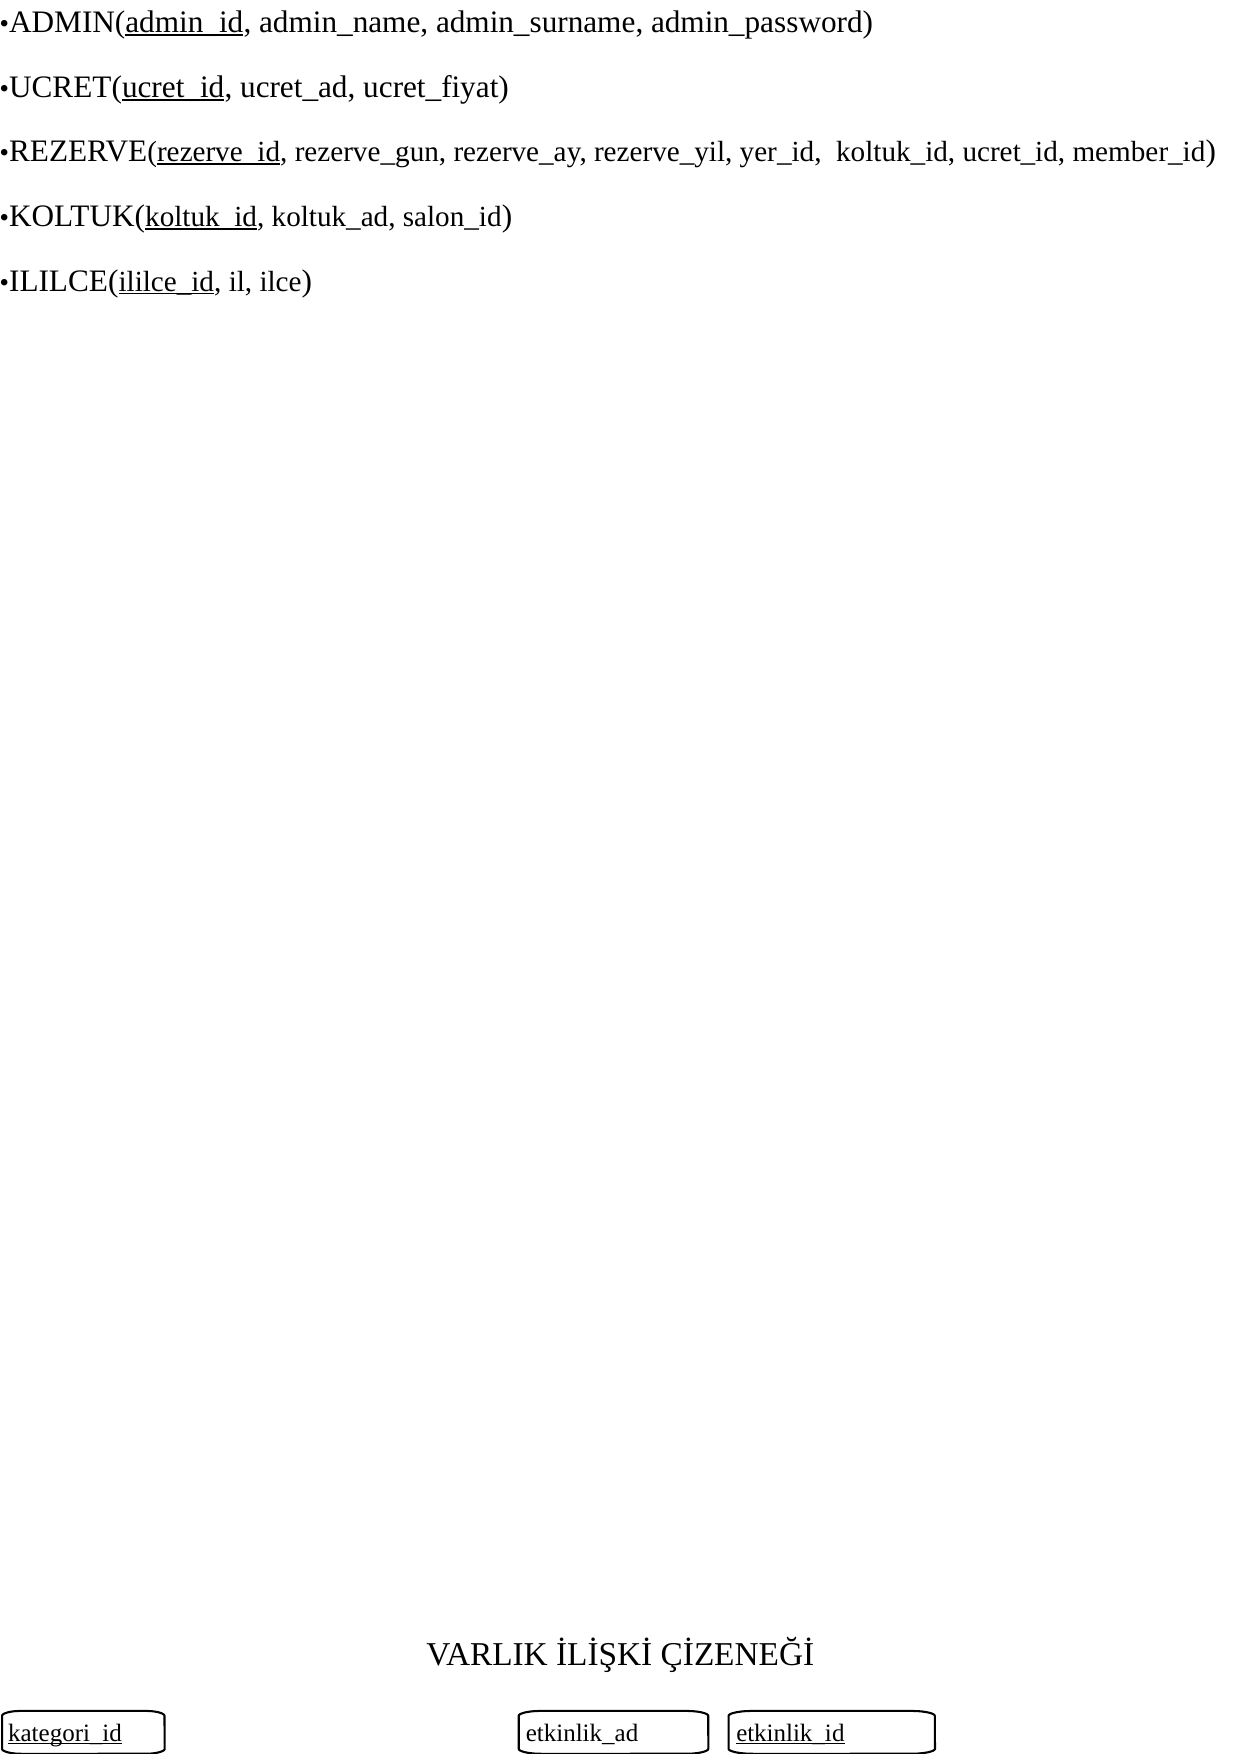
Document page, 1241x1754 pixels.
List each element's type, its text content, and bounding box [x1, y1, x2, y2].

list ADMIN(admin_id, admin_name, admin_surname, admin_password) [0, 3, 1240, 39]
list REZERVE(rezerve_id, rezerve_gun, rezerve_ay, rezerve_yil, yer_id, koltuk_id, ucret_id, member_id) [0, 132, 1240, 197]
list ILILCE(ililce_id, il, ilce) [0, 262, 1240, 298]
list KOLTUK(koltuk_id, koltuk_ad, salon_id) [0, 197, 1240, 262]
list UCRET(ucret_id, ucret_ad, ucret_fiyat) [0, 68, 1240, 132]
text VARLIK İLİŞKİ ÇİZENEĞİ [0, 1601, 1240, 1702]
